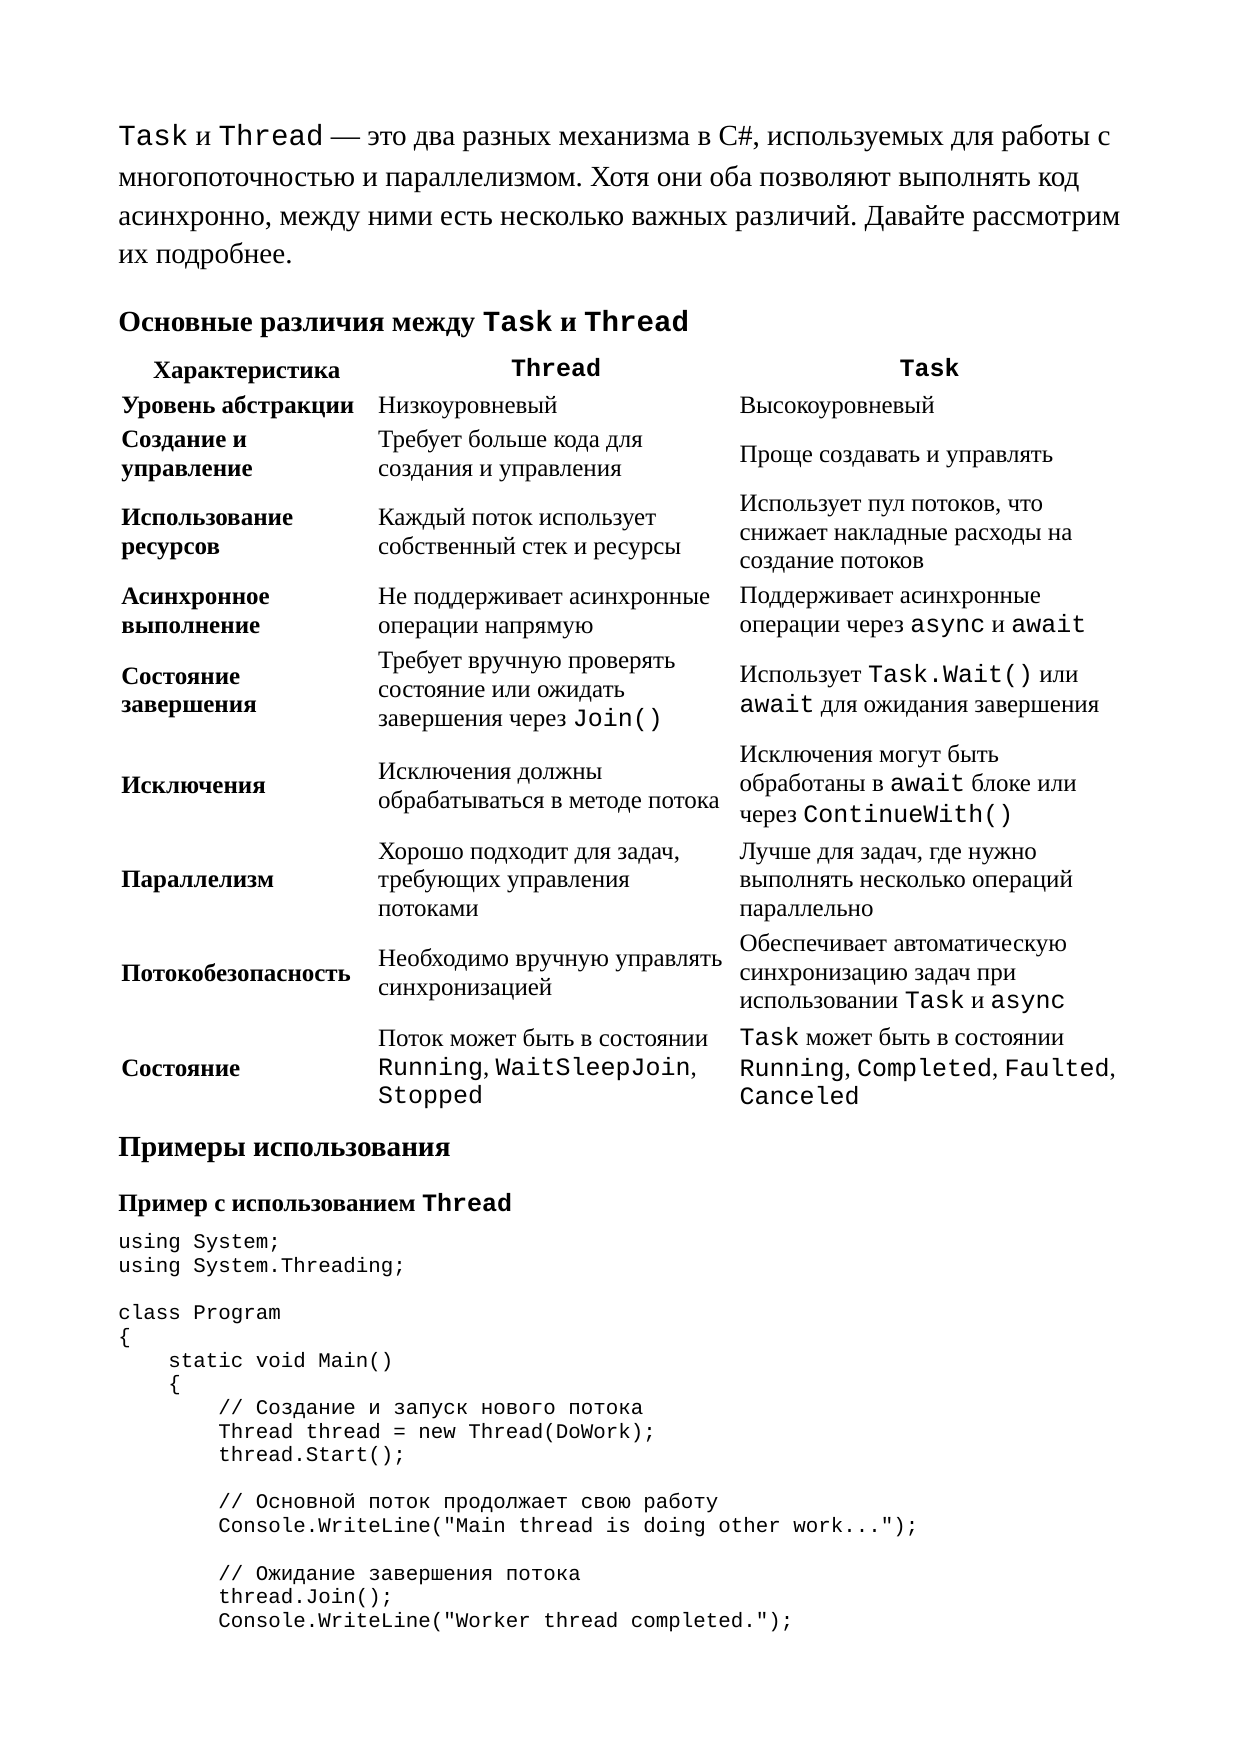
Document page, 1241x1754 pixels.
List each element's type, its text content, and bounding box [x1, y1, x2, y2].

table_cell Task может быть в состоянии Running, Completed, Faulted, Canceled [736, 1019, 1122, 1115]
table_cell Использование ресурсов [118, 485, 375, 577]
text // Ожидание завершения потока [118, 1562, 1122, 1586]
table_cell Не поддерживает асинхронные операции напрямую [375, 577, 736, 642]
text using System.Threading; [118, 1255, 1122, 1279]
table_header Характеристика [118, 353, 375, 387]
text static void Main() [118, 1350, 1122, 1373]
text // Основной поток продолжает свою работу [118, 1492, 1122, 1515]
text class Program [118, 1302, 1122, 1326]
table_cell Использует Task.Wait() или await для ожидания завершения [736, 643, 1122, 737]
table_header Thread [375, 353, 736, 387]
text using System; [118, 1231, 1122, 1255]
table_cell Низкоуровневый [375, 387, 736, 422]
table_cell Потокобезопасность [118, 925, 375, 1019]
subtitle Примеры использования [118, 1129, 1122, 1163]
table_cell Обеспечивает автоматическую синхронизацию задач при использовании Task и async [736, 925, 1122, 1019]
table_cell Требует вручную проверять состояние или ожидать завершения через Join() [375, 643, 736, 737]
table_cell Необходимо вручную управлять синхронизацией [375, 925, 736, 1019]
table_cell Требует больше кода для создания и управления [375, 422, 736, 485]
text Console.WriteLine("Main thread is doing other work..."); [118, 1515, 1122, 1539]
table_cell Асинхронное выполнение [118, 577, 375, 642]
table_cell Хорошо подходит для задач, требующих управления потоками [375, 833, 736, 925]
text { [118, 1326, 1122, 1350]
table_cell Исключения должны обрабатываться в методе потока [375, 737, 736, 833]
table_cell Лучше для задач, где нужно выполнять несколько операций параллельно [736, 833, 1122, 925]
table_cell Исключения [118, 737, 375, 833]
table_cell Состояние завершения [118, 643, 375, 737]
table_cell Каждый поток использует собственный стек и ресурсы [375, 485, 736, 577]
table_header Task [736, 353, 1122, 387]
table_cell Исключения могут быть обработаны в await блоке или через ContinueWith() [736, 737, 1122, 833]
text { [118, 1373, 1122, 1397]
table_cell Высокоуровневый [736, 387, 1122, 422]
text Task и Thread — это два разных механизма в C#, используемых для работы с многопоточностью и параллелизмом. Хотя они оба позволяют выполнять код асинхронно, между ними есть несколько важных различий. Давайте рассмотрим их подробнее. [118, 118, 1122, 270]
table_cell Поддерживает асинхронные операции через async и await [736, 577, 1122, 642]
text // Создание и запуск нового потока [118, 1397, 1122, 1421]
table_cell Создание и управление [118, 422, 375, 485]
text thread.Start(); [118, 1444, 1122, 1468]
table_cell Состояние [118, 1019, 375, 1115]
subtitle Пример с использованием Thread [118, 1188, 1122, 1219]
text Console.WriteLine("Worker thread completed."); [118, 1610, 1122, 1633]
table_cell Поток может быть в состоянии Running, WaitSleepJoin, Stopped [375, 1019, 736, 1115]
text thread.Join(); [118, 1586, 1122, 1610]
table_cell Проще создавать и управлять [736, 422, 1122, 485]
subtitle Основные различия между Task и Thread [118, 304, 1122, 340]
table_cell Использует пул потоков, что снижает накладные расходы на создание потоков [736, 485, 1122, 577]
text Thread thread = new Thread(DoWork); [118, 1421, 1122, 1444]
table_cell Параллелизм [118, 833, 375, 925]
table_cell Уровень абстракции [118, 387, 375, 422]
